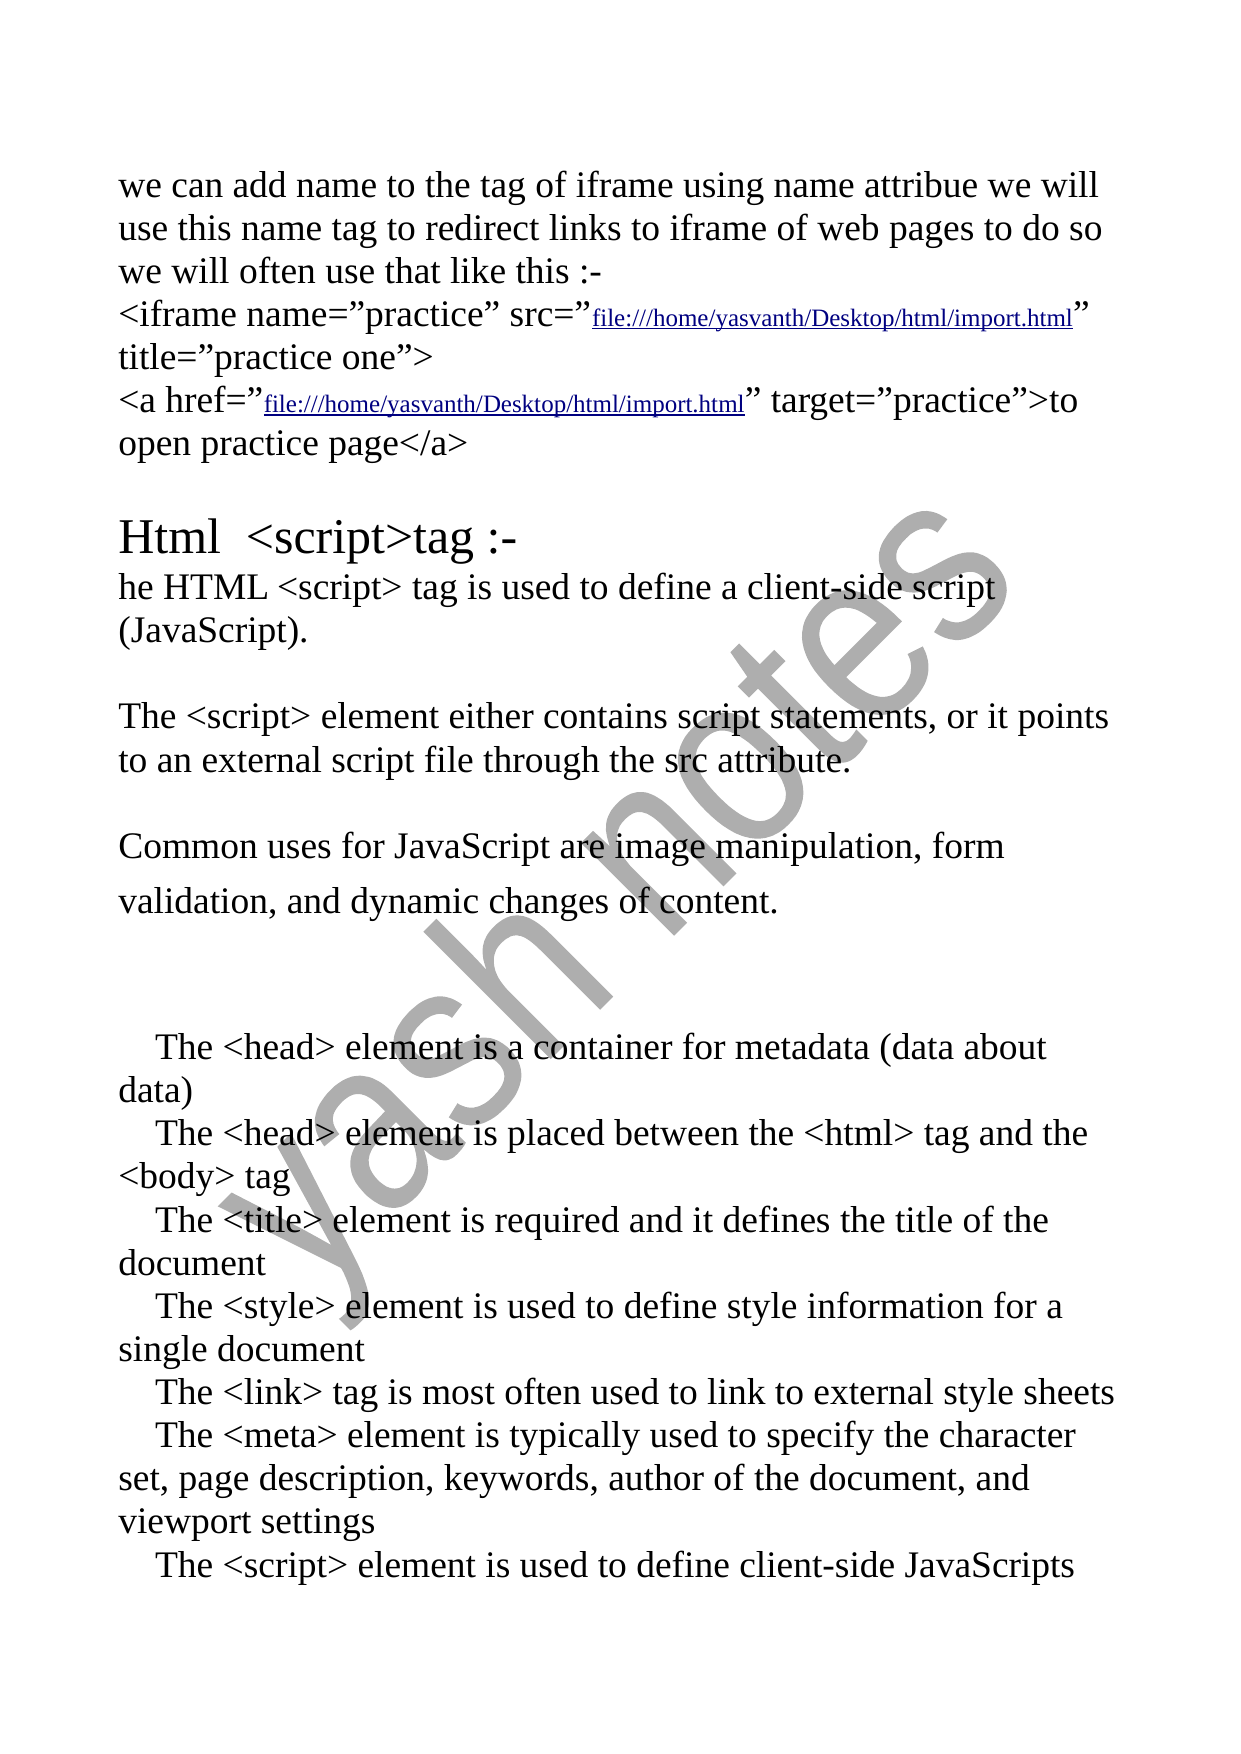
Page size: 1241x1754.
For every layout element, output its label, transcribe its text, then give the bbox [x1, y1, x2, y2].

text The <head> element is placed between the <html> tag and the <body> tag [413, 1111, 1122, 1197]
text The <head> element is placed between the <html> tag and the <body> tag [369, 1129, 416, 1188]
text The <head> element is a container for metadata (data about data) [118, 1024, 504, 1111]
text The <link> tag is most often used to link to external style sheets [118, 1369, 1122, 1413]
text Common uses for JavaScript are image manipulation, form validation, and dynamic changes of content. [118, 823, 661, 924]
text Common uses for JavaScript are image manipulation, form validation, and dynamic changes of content. [618, 823, 1122, 924]
text The <script> element is used to define client-side JavaScripts [118, 1542, 1122, 1585]
text he HTML <script> tag is used to define a client-side script (JavaScript). [874, 564, 1122, 651]
text The <style> element is used to define style information for a single document [118, 1283, 1122, 1369]
text The <script> element either contains script statements, or it points to an external script file through the src attribute. [118, 694, 1122, 780]
text The <title> element is required and it defines the title of the document [118, 1197, 347, 1283]
text The <title> element is required and it defines the title of the document [325, 1197, 1122, 1283]
text Html <script>tag :- [118, 507, 1122, 564]
text The <head> element is placed between the <html> tag and the <body> tag [118, 1111, 384, 1197]
text The <meta> element is typically used to specify the character set, page description, keywords, author of the document, and viewport settings [118, 1413, 1122, 1542]
text we can add name to the tag of iframe using name attribue we will use this name tag to redirect links to iframe of web pages to do so we will often use that like this :- [118, 162, 1122, 291]
text he HTML <script> tag is used to define a client-side script (JavaScript). [820, 608, 875, 651]
text he HTML <script> tag is used to define a client-side script (JavaScript). [118, 564, 882, 651]
text <iframe name=”practice” src=”file:///home/yasvanth/Desktop/html/import.html” title=”practice one”> [118, 291, 1122, 378]
text The <title> element is required and it defines the title of the document [243, 1197, 329, 1243]
text <a href=”file:///home/yasvanth/Desktop/html/import.html” target=”practice”>to open practice page</a> [118, 378, 1122, 464]
text The <head> element is a container for metadata (data about data) [411, 1024, 1122, 1111]
